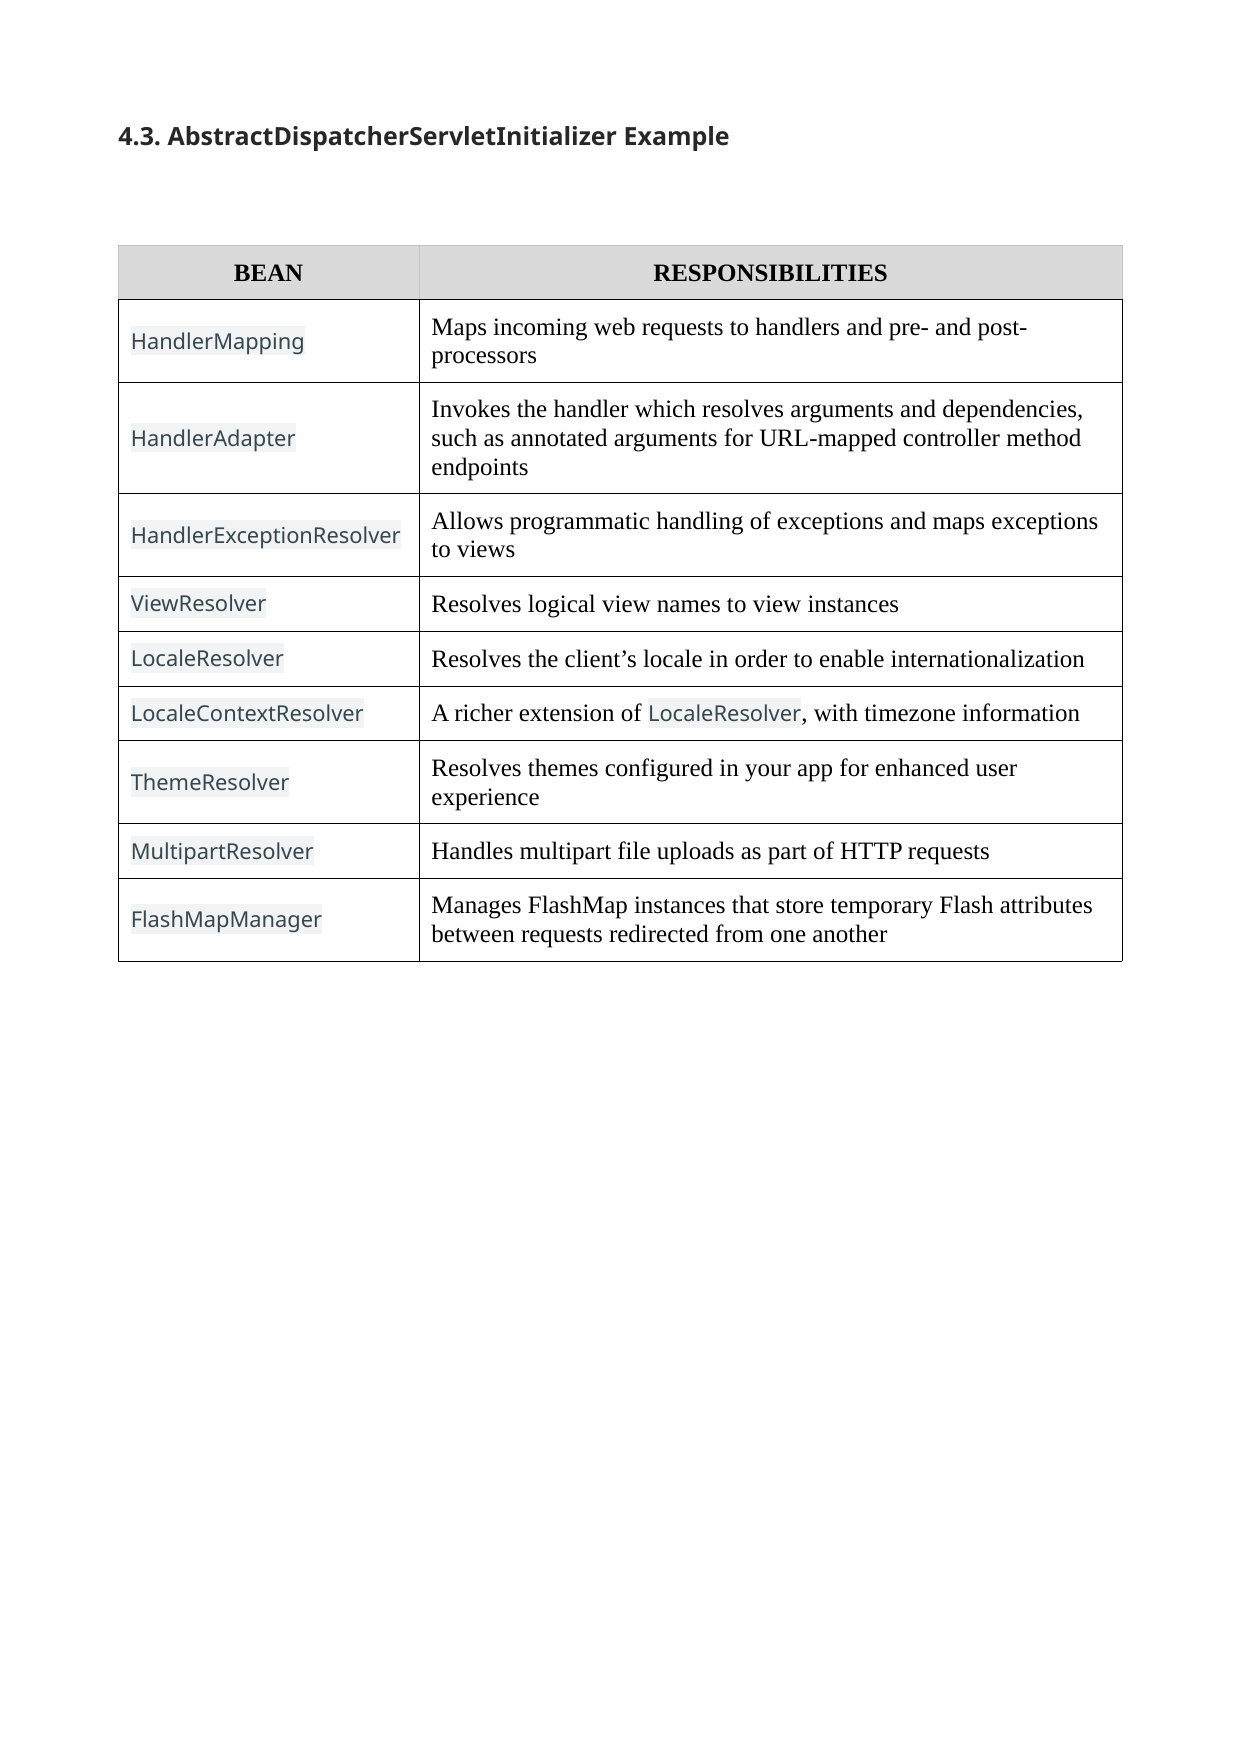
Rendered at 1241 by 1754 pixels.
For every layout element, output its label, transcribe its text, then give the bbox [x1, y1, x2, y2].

table_cell Allows programmatic handling of exceptions and maps exceptions to views [420, 494, 1122, 576]
table_cell HandlerMapping [119, 300, 419, 382]
table_cell Resolves the client’s locale in order to enable internationalization [420, 632, 1122, 686]
table_cell Maps incoming web requests to handlers and pre- and post-processors [420, 300, 1122, 382]
table_cell HandlerAdapter [119, 383, 419, 493]
table_header BEAN [119, 246, 419, 299]
subtitle 4.3. AbstractDispatcherServletInitializer Example [118, 118, 1122, 152]
table_cell HandlerExceptionResolver [119, 494, 419, 576]
table_cell LocaleResolver [119, 632, 419, 686]
table_cell ThemeResolver [119, 741, 419, 823]
table_cell Manages FlashMap instances that store temporary Flash attributes between requests redirected from one another [420, 879, 1122, 961]
table_cell Handles multipart file uploads as part of HTTP requests [420, 824, 1122, 878]
table_cell ViewResolver [119, 577, 419, 631]
table_cell A richer extension of LocaleResolver, with timezone information [420, 687, 1122, 740]
table_cell FlashMapManager [119, 879, 419, 961]
table_cell Resolves themes configured in your app for enhanced user experience [420, 741, 1122, 823]
table_header RESPONSIBILITIES [420, 246, 1122, 299]
table_cell Invokes the handler which resolves arguments and dependencies, such as annotated arguments for URL-mapped controller method endpoints [420, 383, 1122, 493]
table_cell Resolves logical view names to view instances [420, 577, 1122, 631]
table_cell MultipartResolver [119, 824, 419, 878]
table_cell LocaleContextResolver [119, 687, 419, 740]
